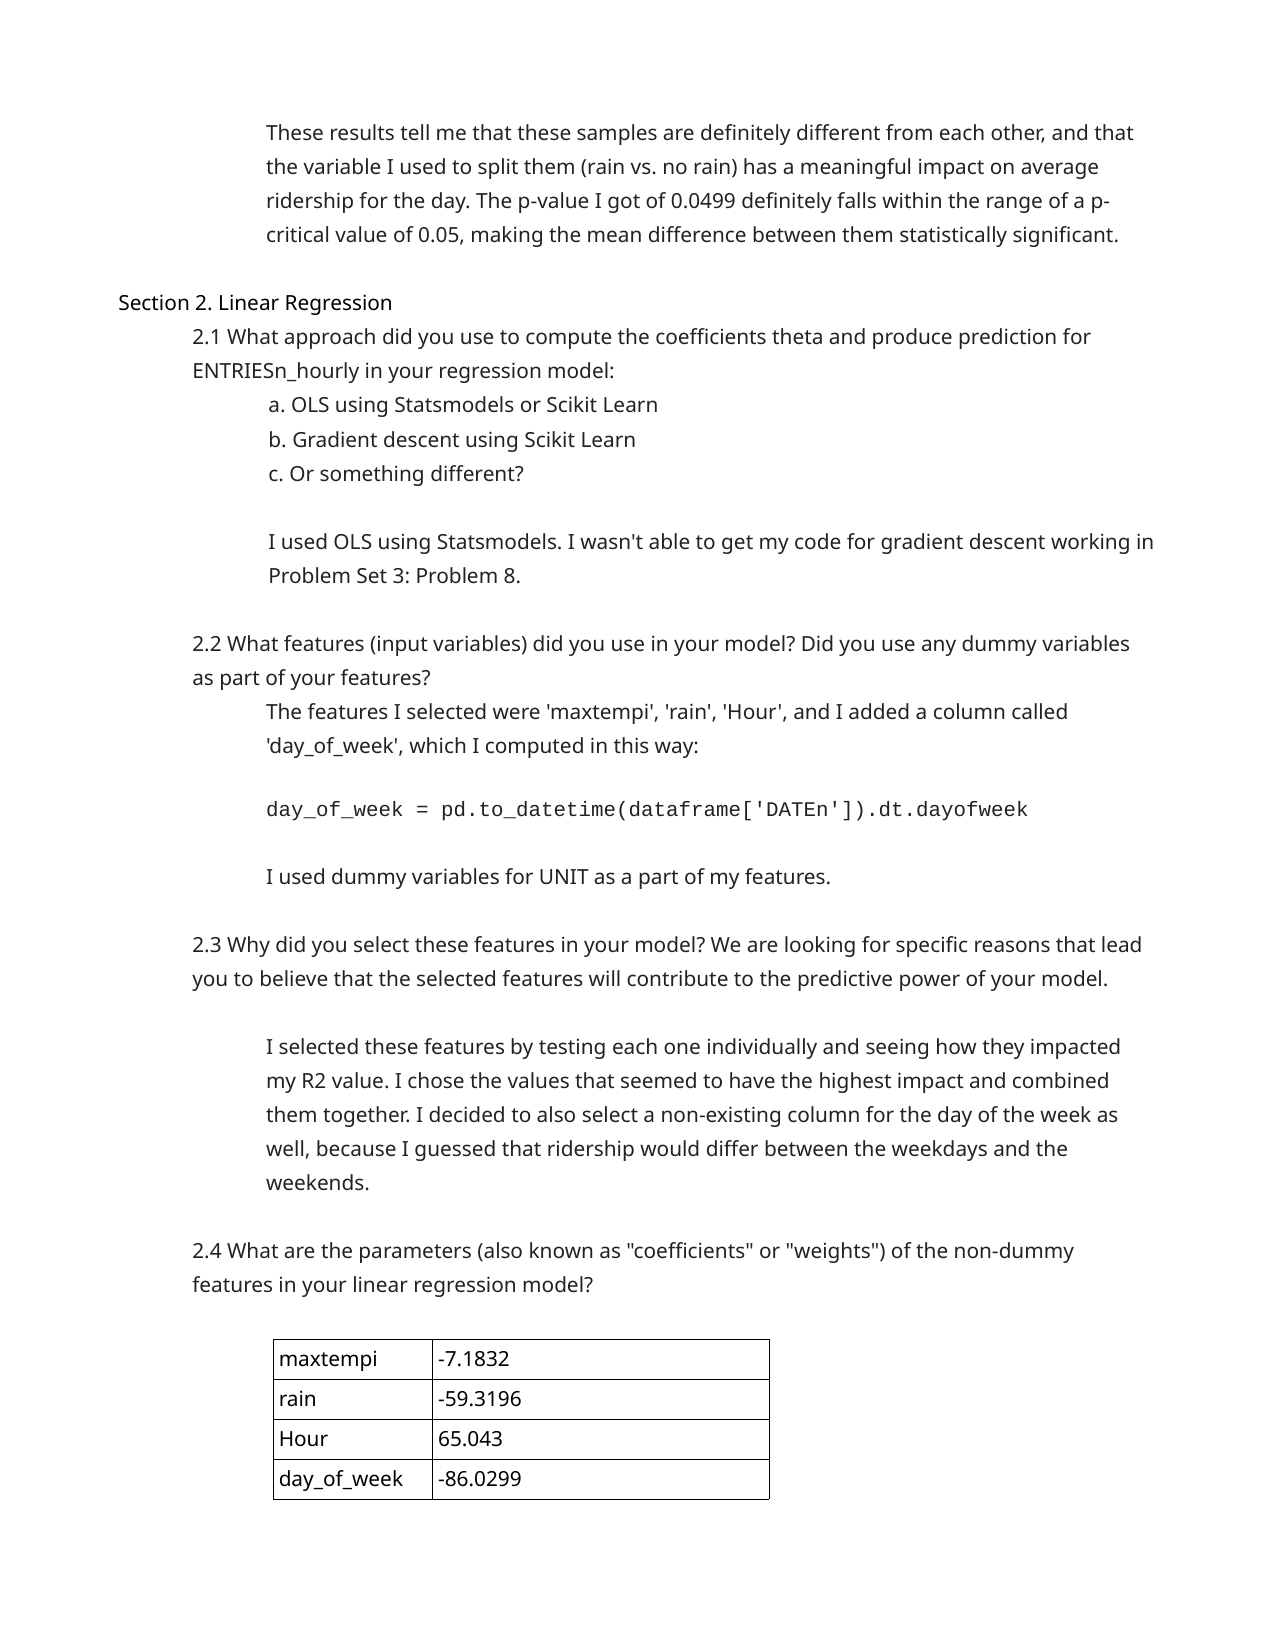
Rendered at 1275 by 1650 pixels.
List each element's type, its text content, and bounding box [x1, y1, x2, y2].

table_cell rain [274, 1380, 432, 1419]
list Why did you select these features in your model? We are looking for specific reasons that lead you to believe that the selected features will contribute to the predictive power of your model. [192, 930, 1157, 992]
list What approach did you use to compute the coefficients theta and produce prediction for ENTRIESn_hourly in your regression model: [192, 322, 1157, 385]
text day_of_week = pd.to_datetime(dataframe['DATEn']).dt.dayofweek [266, 799, 1157, 823]
table_header -7.1832 [433, 1340, 769, 1379]
table_cell -59.3196 [433, 1380, 769, 1419]
list What are the parameters (also known as "coefficients" or "weights") of the non-dummy features in your linear regression model? [192, 1236, 1157, 1299]
table_cell day_of_week [274, 1460, 432, 1499]
text The features I selected were 'maxtempi', 'rain', 'Hour', and I added a column called 'day_of_week', which I computed in this way: [266, 697, 1157, 760]
list Or something different? [268, 459, 1157, 487]
table_cell -86.0299 [433, 1460, 769, 1499]
text Section 2. Linear Regression [118, 288, 1157, 317]
table_cell 65.043 [433, 1420, 769, 1459]
table_header maxtempi [274, 1340, 432, 1379]
list OLS using Statsmodels or Scikit Learn [268, 391, 1157, 419]
text These results tell me that these samples are definitely different from each other, and that the variable I used to split them (rain vs. no rain) has a meaningful impact on average ridership for the day. The p-value I got of 0.0499 definitely falls within the range of a p-critical value of 0.05, making the mean difference between them statistically significant. [266, 118, 1157, 249]
text I used dummy variables for UNIT as a part of my features. [266, 862, 1157, 890]
text I selected these features by testing each one individually and seeing how they impacted my R2 value. I chose the values that seemed to have the highest impact and combined them together. I decided to also select a non-existing column for the day of the week as well, because I guessed that ridership would differ between the weekdays and the weekends. [266, 1032, 1157, 1197]
list Gradient descent using Scikit Learn [268, 425, 1157, 453]
text I used OLS using Statsmodels. I wasn't able to get my code for gradient descent working in Problem Set 3: Problem 8. [268, 527, 1157, 589]
table_cell Hour [274, 1420, 432, 1459]
list What features (input variables) did you use in your model? Did you use any dummy variables as part of your features? [192, 629, 1157, 692]
